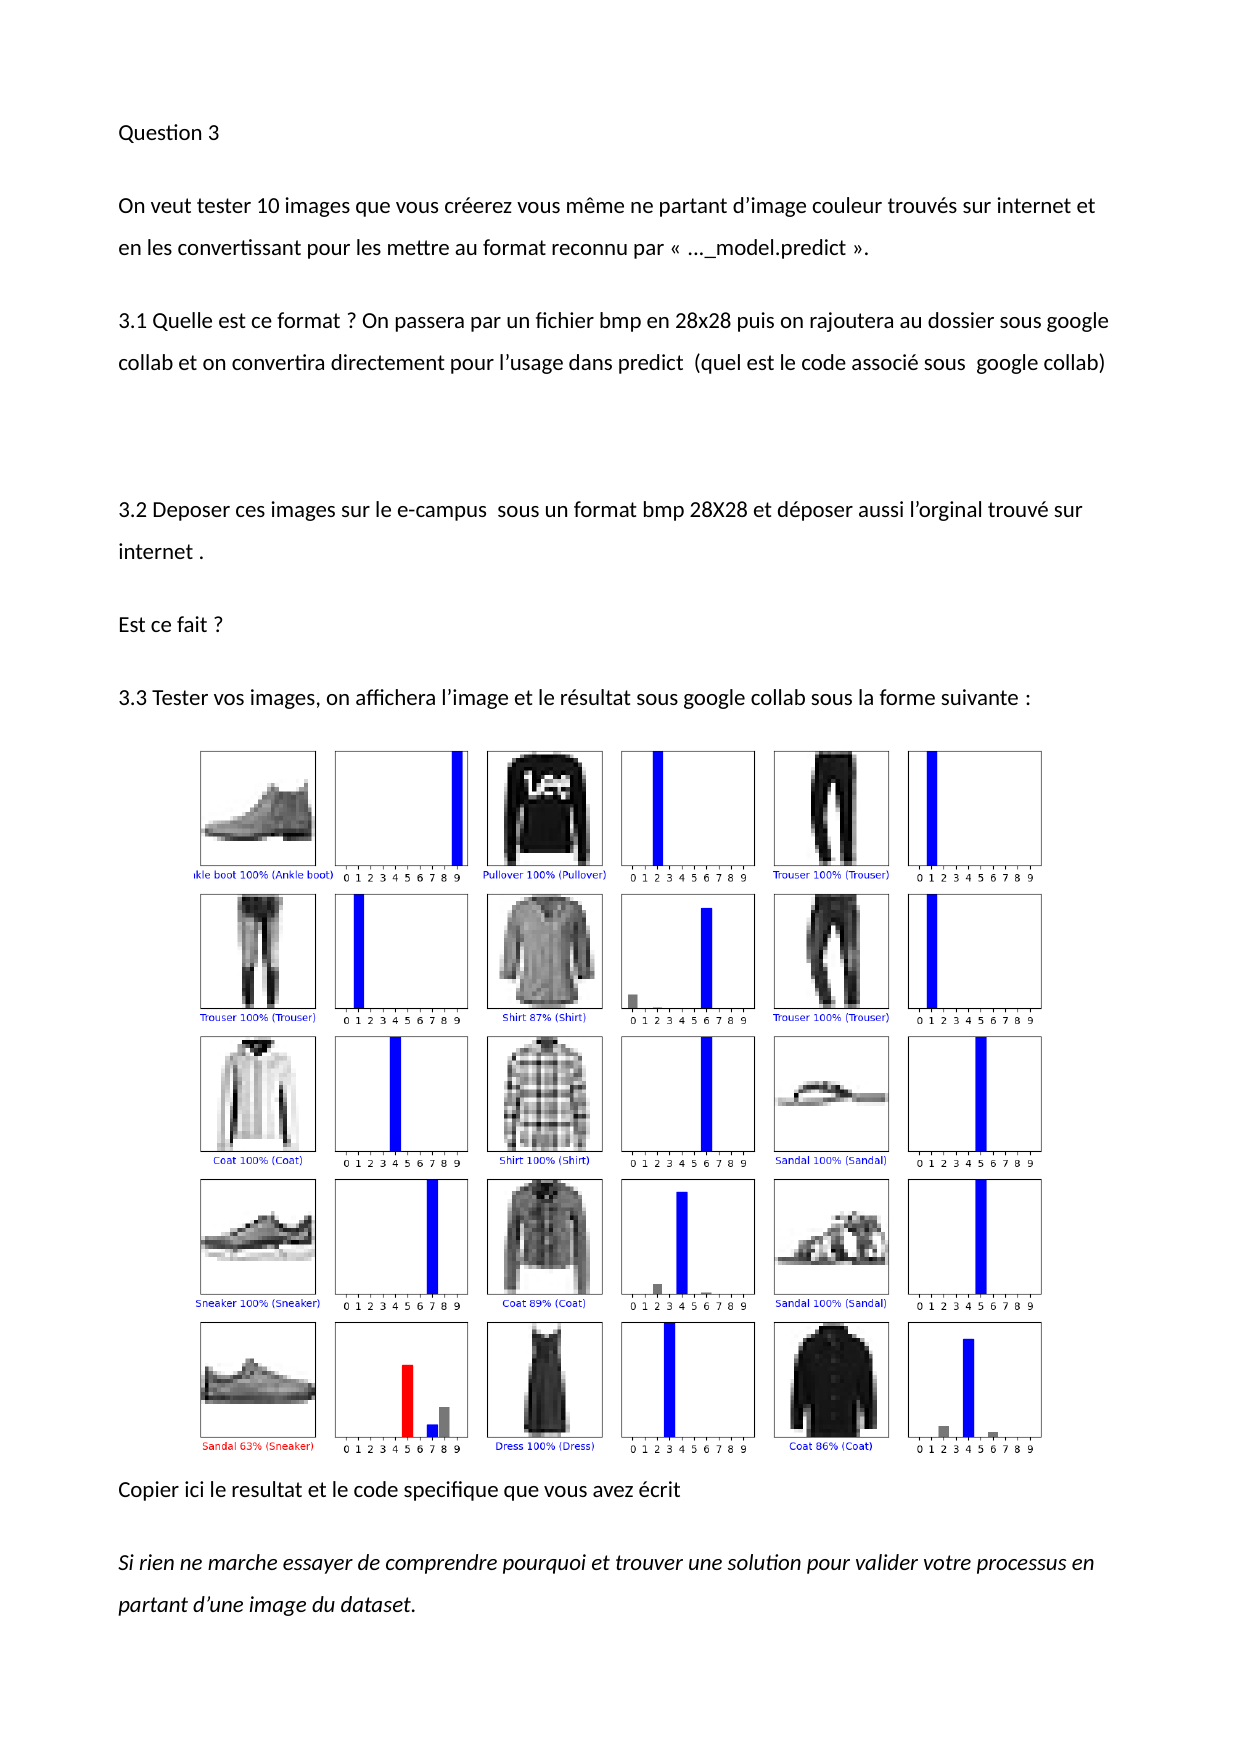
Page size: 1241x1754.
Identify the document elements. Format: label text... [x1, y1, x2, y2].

text On veut tester 10 images que vous créerez vous même ne partant d’image couleur trouvés sur internet et en les convertissant pour les mettre au format reconnu par « ..._model.predict ». [118, 191, 1122, 261]
text 3.2 Deposer ces images sur le e-campus sous un format bmp 28X28 et déposer aussi l’orginal trouvé sur internet . [118, 495, 1122, 565]
text Est ce fait ? [118, 610, 1122, 638]
text Si rien ne marche essayer de comprendre pourquoi et trouver une solution pour valider votre processus en partant d’une image du dataset. [118, 1548, 1122, 1618]
text 3.3 Tester vos images, on affichera l’image et le résultat sous google collab sous la forme suivante : [118, 683, 1122, 711]
text Copier ici le resultat et le code specifique que vous avez écrit [118, 757, 1122, 1503]
picture [193, 744, 1047, 1461]
text 3.1 Quelle est ce format ? On passera par un fichier bmp en 28x28 puis on rajoutera au dossier sous google collab et on convertira directement pour l’usage dans predict (quel est le code associé sous google collab) [118, 307, 1122, 377]
text Question 3 [118, 118, 1122, 146]
